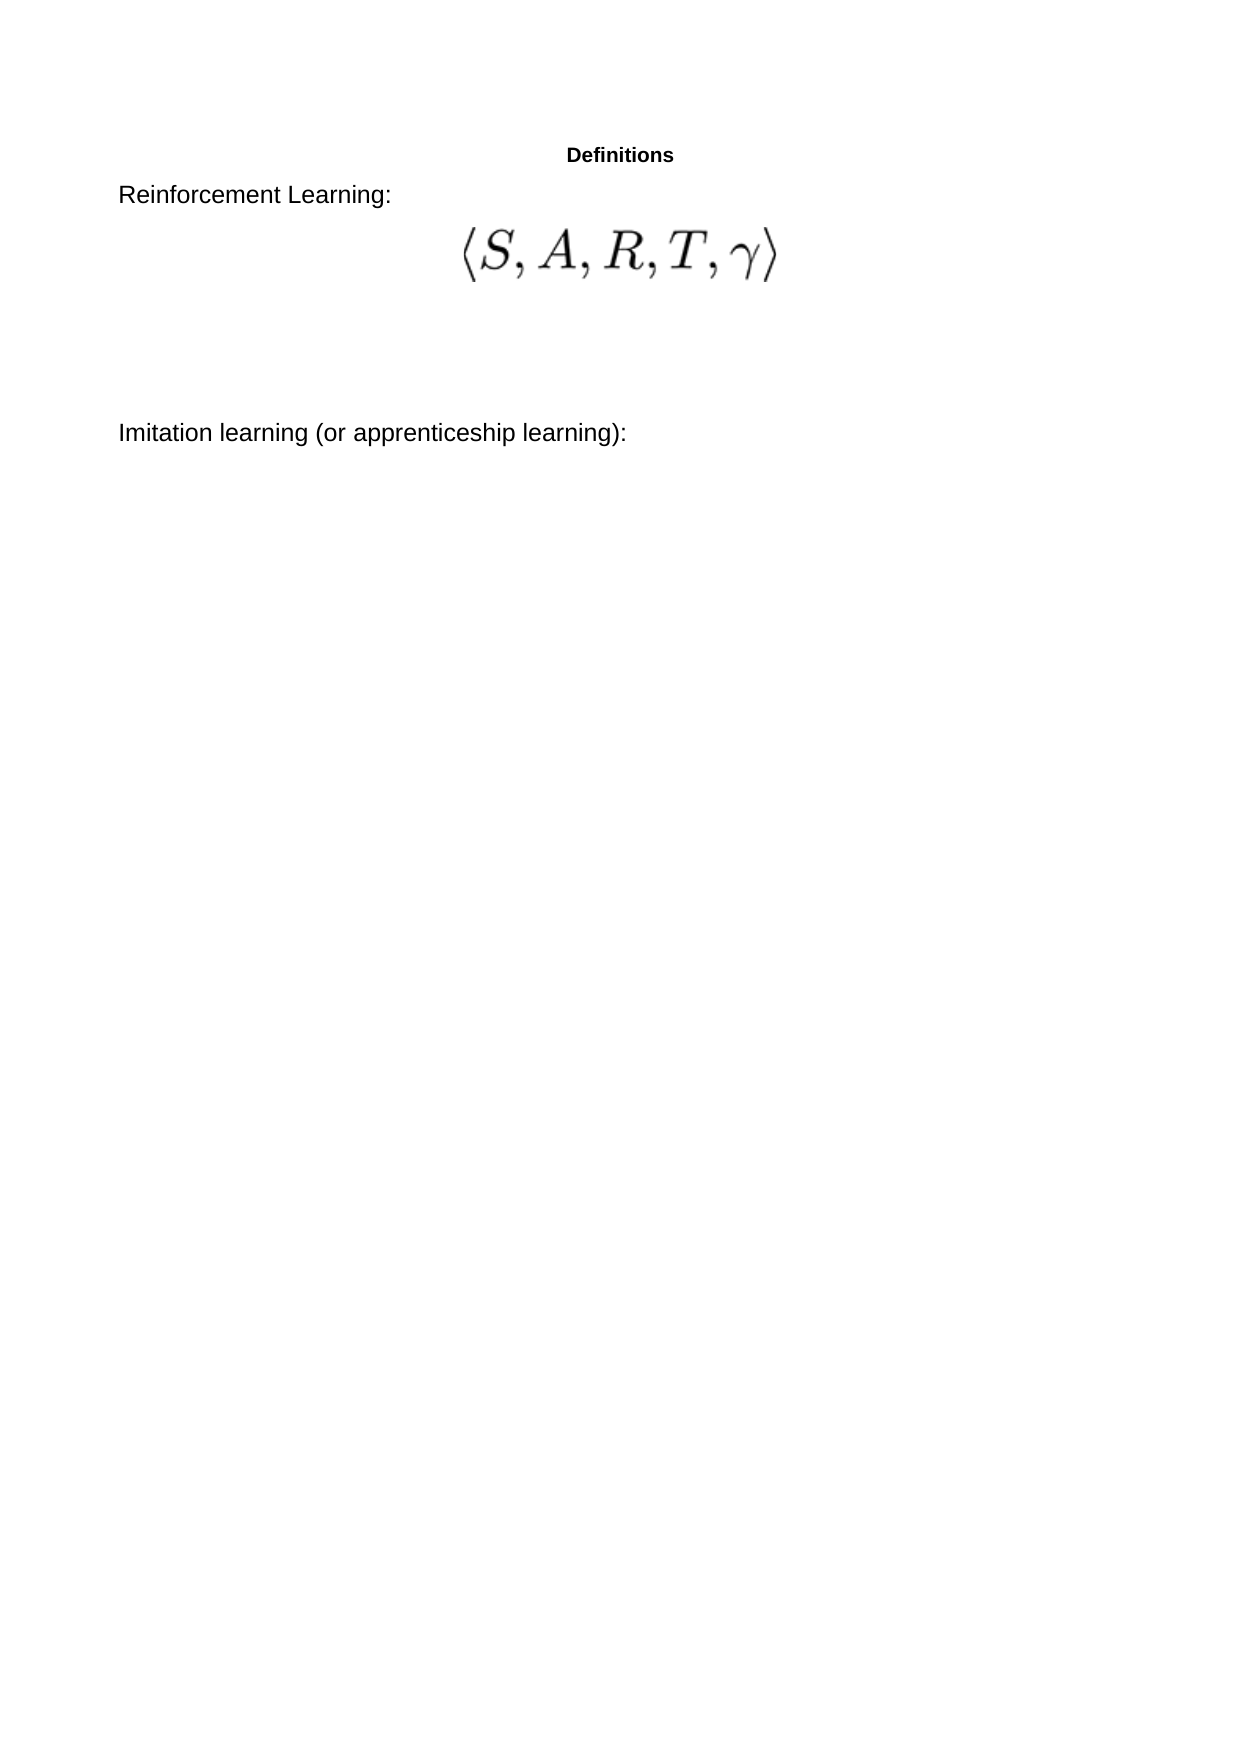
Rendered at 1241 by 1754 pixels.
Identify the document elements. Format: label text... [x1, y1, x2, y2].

title Definitions [118, 143, 1122, 167]
text Reinforcement Learning: [118, 179, 1122, 208]
text Imitation learning (or apprenticeship learning): [118, 418, 1122, 446]
picture [463, 227, 777, 282]
